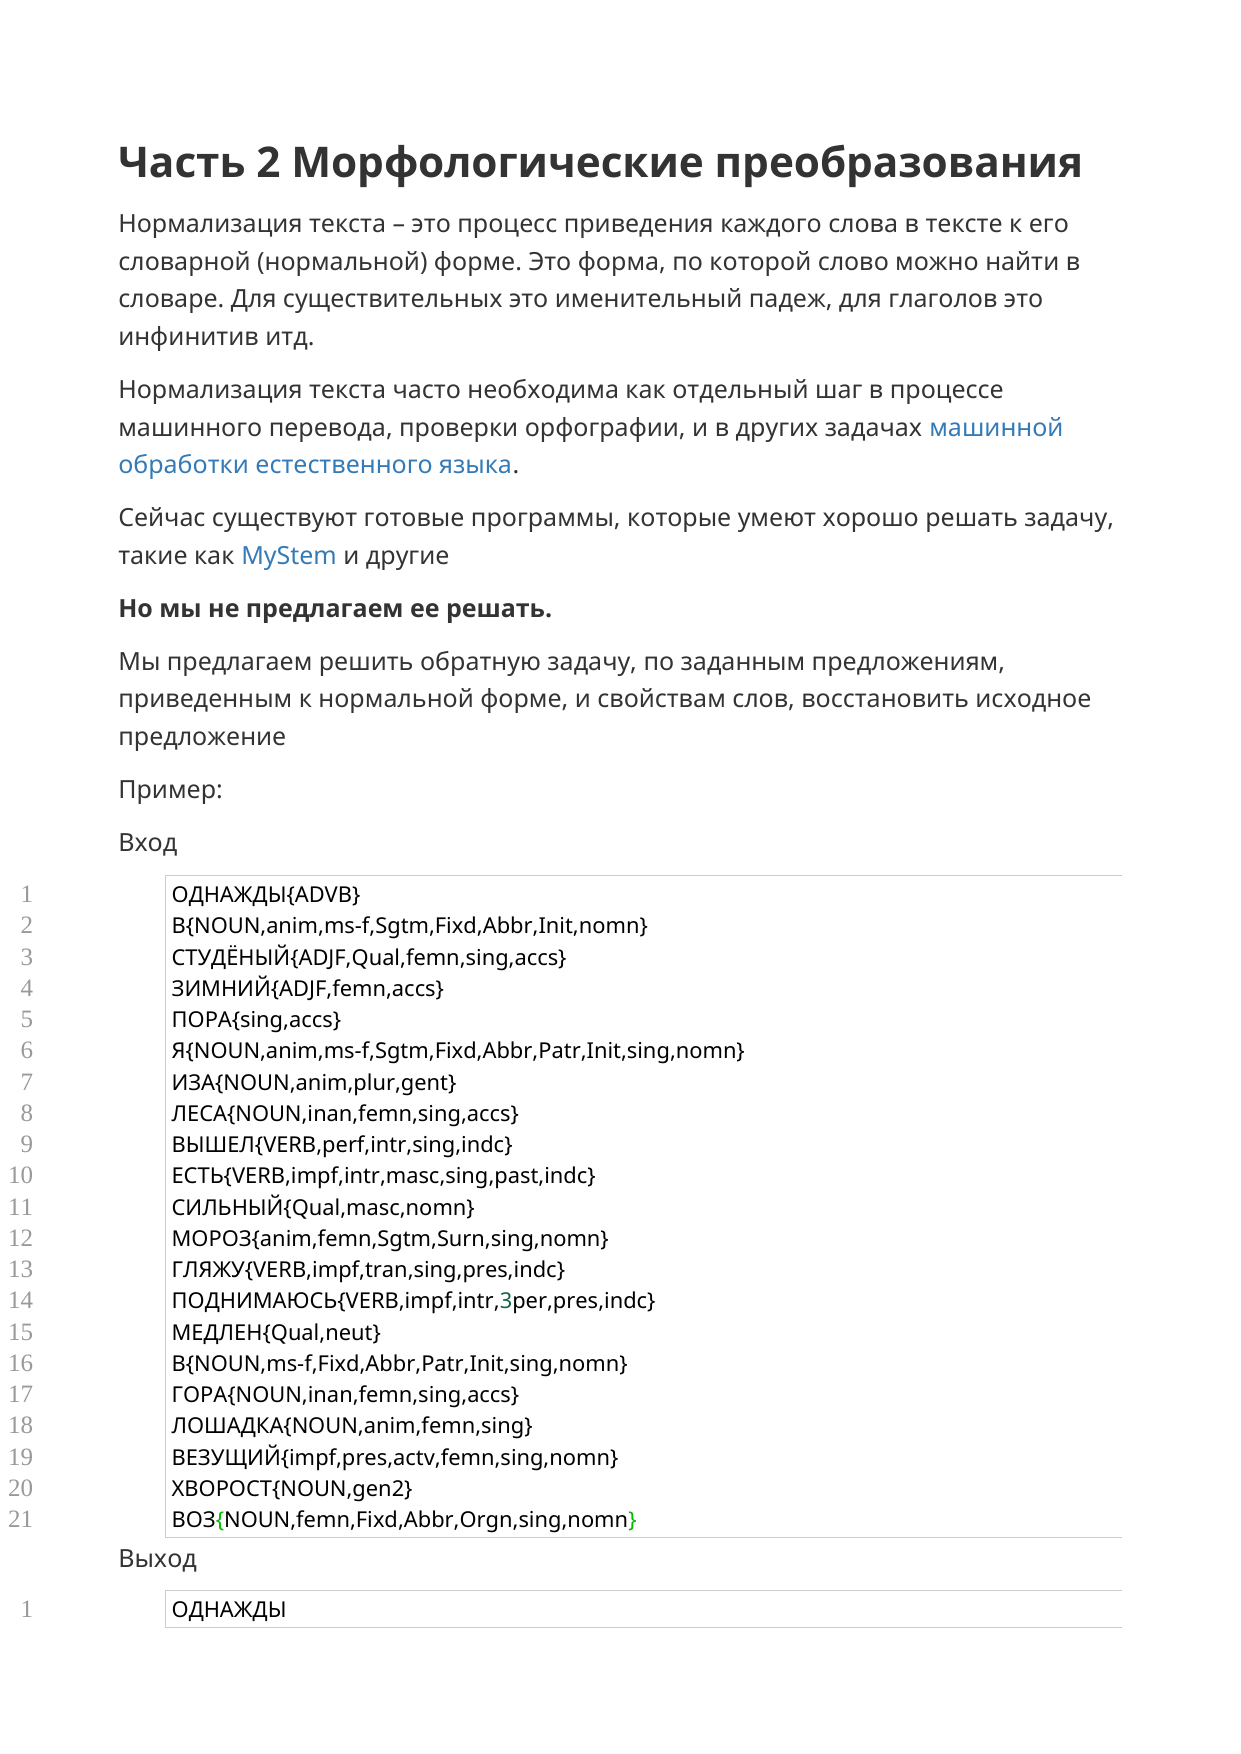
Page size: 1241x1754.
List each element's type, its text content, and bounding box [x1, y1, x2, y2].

text 19 [0, 1442, 33, 1470]
text 9 [0, 1129, 33, 1158]
text ЛЕСА{NOUN,inan,femn,sing,accs} [166, 1093, 1122, 1124]
text СТУДЁНЫЙ{ADJF,Qual,femn,sing,accs} [166, 937, 1122, 968]
text В{NOUN,ms-f,Fixd,Abbr,Patr,Init,sing,nomn} [166, 1343, 1122, 1374]
text ГЛЯЖУ{VERB,impf,tran,sing,pres,indc} [166, 1249, 1122, 1281]
text ИЗА{NOUN,anim,plur,gent} [166, 1062, 1122, 1093]
text ВОЗ{NOUN,femn,Fixd,Abbr,Orgn,sing,nomn} [166, 1499, 1122, 1537]
text 14 [0, 1285, 33, 1314]
text 6 [0, 1035, 33, 1064]
text 3 [0, 942, 33, 970]
text 8 [0, 1098, 33, 1127]
text 15 [0, 1317, 33, 1345]
text 4 [0, 973, 33, 1002]
text 2 [0, 910, 33, 939]
text ГОРА{NOUN,inan,femn,sing,accs} [166, 1374, 1122, 1406]
text 18 [0, 1410, 33, 1439]
text 13 [0, 1254, 33, 1283]
text ХВОРОСТ{NOUN,gen2} [166, 1468, 1122, 1499]
text ЕСТЬ{VERB,impf,intr,masc,sing,past,indc} [166, 1156, 1122, 1187]
text Сейчас существуют готовые программы, которые умеют хорошо решать задачу, такие как MyStem и другие [118, 496, 1122, 571]
text ВЕЗУЩИЙ{impf,pres,actv,femn,sing,nomn} [166, 1437, 1122, 1468]
text 21 [0, 1504, 33, 1533]
text 12 [0, 1223, 33, 1252]
text 5 [0, 1004, 33, 1033]
text ЗИМНИЙ{ADJF,femn,accs} [166, 968, 1122, 999]
text В{NOUN,anim,ms-f,Sgtm,Fixd,Abbr,Init,nomn} [166, 906, 1122, 937]
text 20 [0, 1473, 33, 1502]
text Я{NOUN,anim,ms-f,Sgtm,Fixd,Abbr,Patr,Init,sing,nomn} [166, 1031, 1122, 1062]
subtitle Часть 2 Морфологические преобразования [118, 133, 1122, 190]
text ВЫШЕЛ{VERB,perf,intr,sing,indc} [166, 1124, 1122, 1156]
text ПОРА{sing,accs} [166, 999, 1122, 1031]
text Выход [118, 1537, 1122, 1574]
text Нормализация текста часто необходима как отдельный шаг в процессе машинного перевода, проверки орфографии, и в других задачах машинной обработки естественного языка. [118, 368, 1122, 481]
text МОРОЗ{anim,femn,Sgtm,Surn,sing,nomn} [166, 1218, 1122, 1249]
text ПОДНИМАЮСЬ{VERB,impf,intr,3per,pres,indc} [166, 1281, 1122, 1312]
text Пример: [118, 768, 1122, 806]
text СИЛЬНЫЙ{Qual,masc,nomn} [166, 1187, 1122, 1218]
text ЛОШАДКА{NOUN,anim,femn,sing} [166, 1406, 1122, 1437]
text 11 [0, 1192, 33, 1220]
text Вход [118, 821, 1122, 859]
text 10 [0, 1160, 33, 1189]
text ОДНАЖДЫ [166, 1591, 1122, 1627]
text 7 [0, 1067, 33, 1095]
text 1 [0, 1594, 33, 1623]
text МЕДЛЕН{Qual,neut} [166, 1312, 1122, 1343]
text 1 [0, 879, 33, 908]
text 17 [0, 1379, 33, 1408]
text Нормализация текста – это процесс приведения каждого слова в тексте к его словарной (нормальной) форме. Это форма, по которой слово можно найти в словаре. Для существительных это именительный падеж, для глаголов это инфинитив итд. [118, 203, 1122, 353]
text Мы предлагаем решить обратную задачу, по заданным предложениям, приведенным к нормальной форме, и свойствам слов, восстановить исходное предложение [118, 640, 1122, 753]
text 16 [0, 1348, 33, 1377]
text Но мы не предлагаем ее решать. [118, 587, 1122, 624]
text ОДНАЖДЫ{ADVB} [166, 876, 1122, 906]
